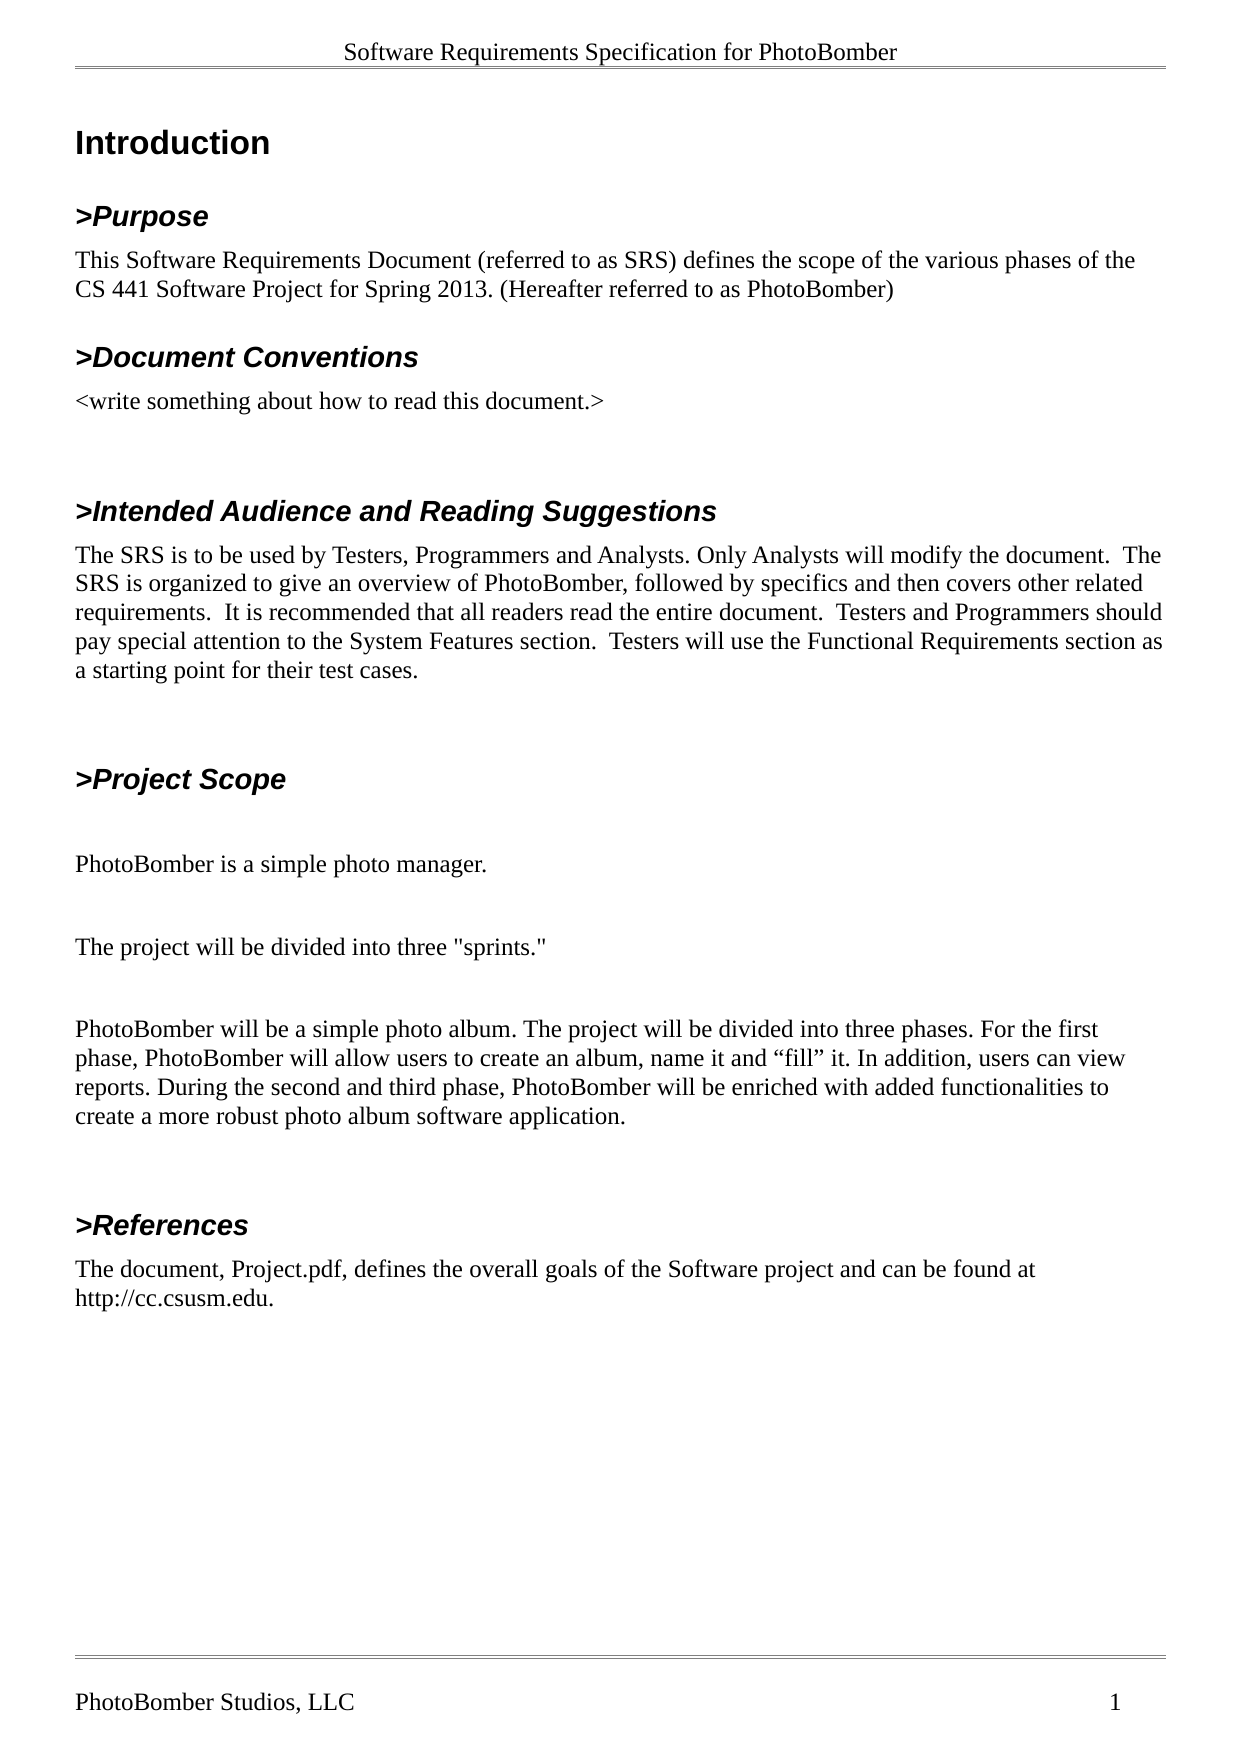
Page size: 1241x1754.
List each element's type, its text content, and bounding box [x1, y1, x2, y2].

subtitle >References [75, 1208, 1166, 1242]
subtitle >Project Scope [75, 762, 1166, 796]
subtitle >Intended Audience and Reading Suggestions [75, 494, 1166, 527]
text The project will be divided into three "sprints." [75, 932, 1166, 961]
subtitle >Purpose [75, 199, 1166, 233]
subtitle >Document Conventions [75, 340, 1166, 374]
text The document, Project.pdf, defines the overall goals of the Software project and can be found at http://cc.csusm.edu. [75, 1254, 1166, 1312]
text This Software Requirements Document (referred to as SRS) defines the scope of the various phases of the CS 441 Software Project for Spring 2013. (Hereafter referred to as PhotoBomber) [75, 245, 1166, 303]
subtitle Introduction [75, 123, 1166, 162]
text PhotoBomber will be a simple photo album. The project will be divided into three phases. For the first phase, PhotoBomber will allow users to create an album, name it and “fill” it. In addition, users can view reports. During the second and third phase, PhotoBomber will be enriched with added functionalities to create a more robust photo album software application. [75, 1014, 1166, 1129]
text <write something about how to read this document.> [75, 386, 1166, 415]
text PhotoBomber is a simple photo manager. [75, 849, 1166, 878]
text The SRS is to be used by Testers, Programmers and Analysts. Only Analysts will modify the document. The SRS is organized to give an overview of PhotoBomber, followed by specifics and then covers other related requirements. It is recommended that all readers read the entire document. Testers and Programmers should pay special attention to the System Features section. Testers will use the Functional Requirements section as a starting point for their test cases. [75, 540, 1166, 683]
